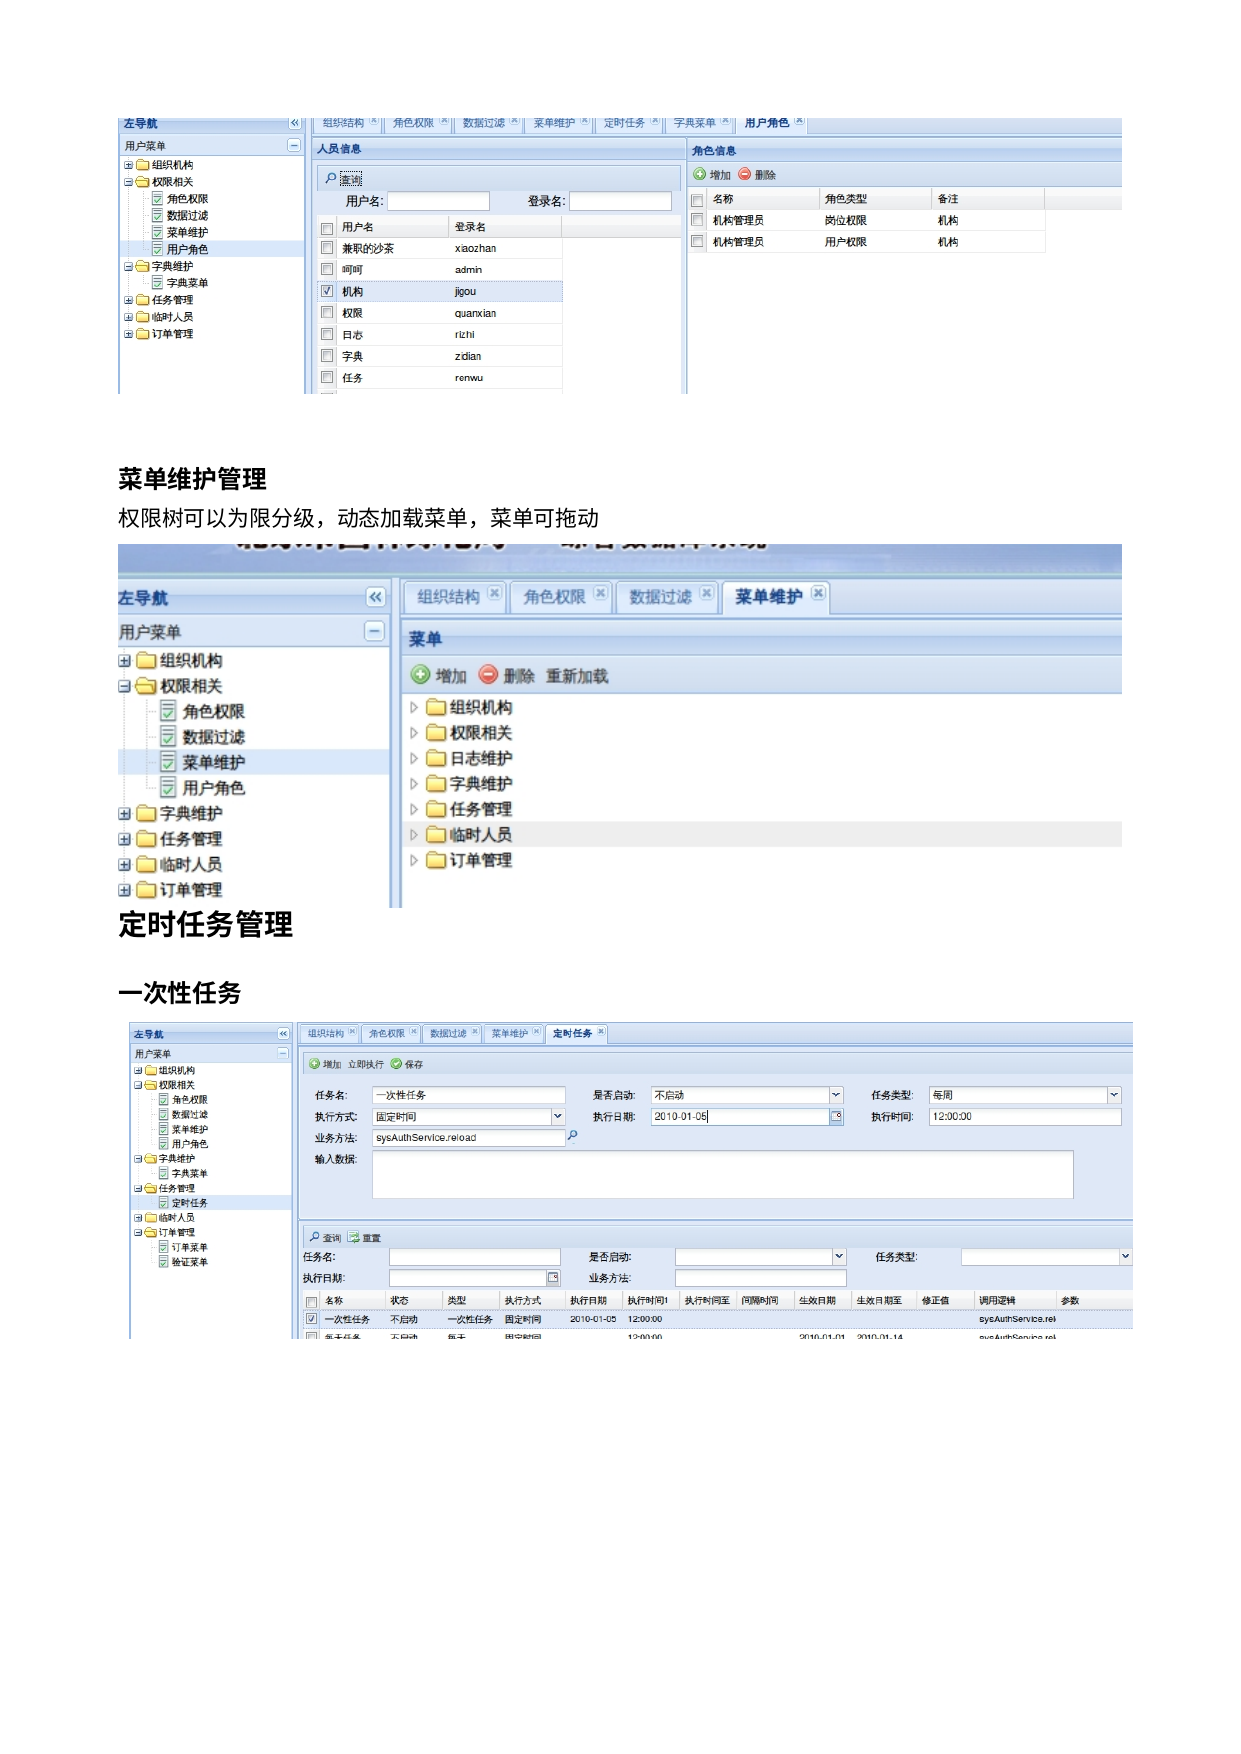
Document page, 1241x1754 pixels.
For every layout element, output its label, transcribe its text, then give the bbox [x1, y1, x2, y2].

picture [129, 1022, 1133, 1339]
picture [118, 544, 1122, 908]
subtitle 一次性任务 [118, 979, 1122, 1008]
subtitle 定时任务管理 [118, 908, 1122, 942]
picture [118, 118, 1122, 394]
text 权限树可以为限分级，动态加载菜单，菜单可拖动 [118, 507, 1122, 532]
subtitle 菜单维护管理 [118, 465, 1122, 494]
